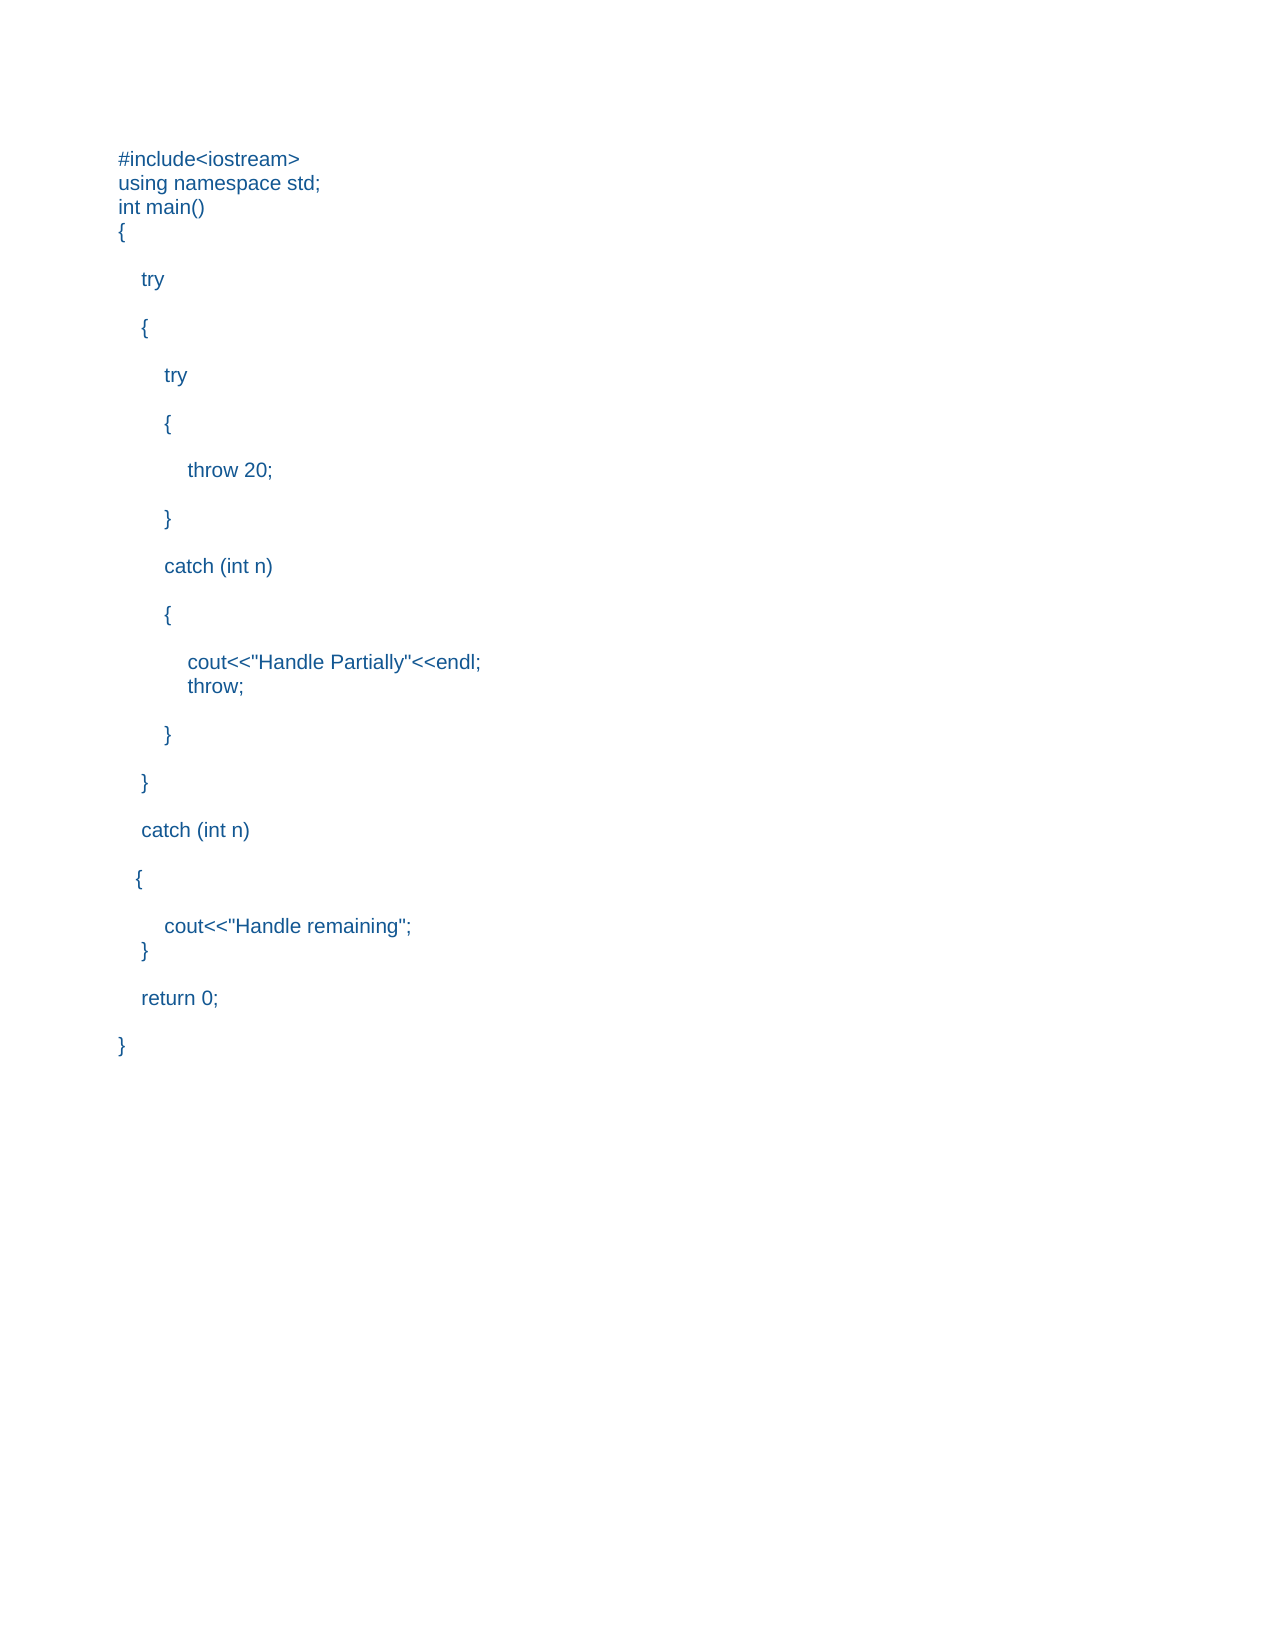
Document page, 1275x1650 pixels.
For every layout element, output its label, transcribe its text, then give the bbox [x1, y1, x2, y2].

text } [118, 482, 1157, 530]
text { [118, 866, 1157, 913]
text } [118, 698, 1157, 746]
text try [118, 243, 1157, 291]
text throw 20; [118, 434, 1157, 482]
text try [118, 338, 1157, 386]
text catch (int n) [118, 794, 1157, 842]
text { [118, 578, 1157, 626]
text { [118, 386, 1157, 434]
text } [118, 1009, 1157, 1105]
text return 0; [118, 961, 1157, 1009]
text cout<<"Handle Partially"<<endl; throw; [118, 626, 1157, 698]
text cout<<"Handle remaining"; } [118, 913, 1157, 961]
text catch (int n) [118, 530, 1157, 578]
text { [118, 291, 1157, 338]
text } [118, 746, 1157, 794]
text #include<iostream> using namespace std; int main() { [118, 147, 1157, 243]
